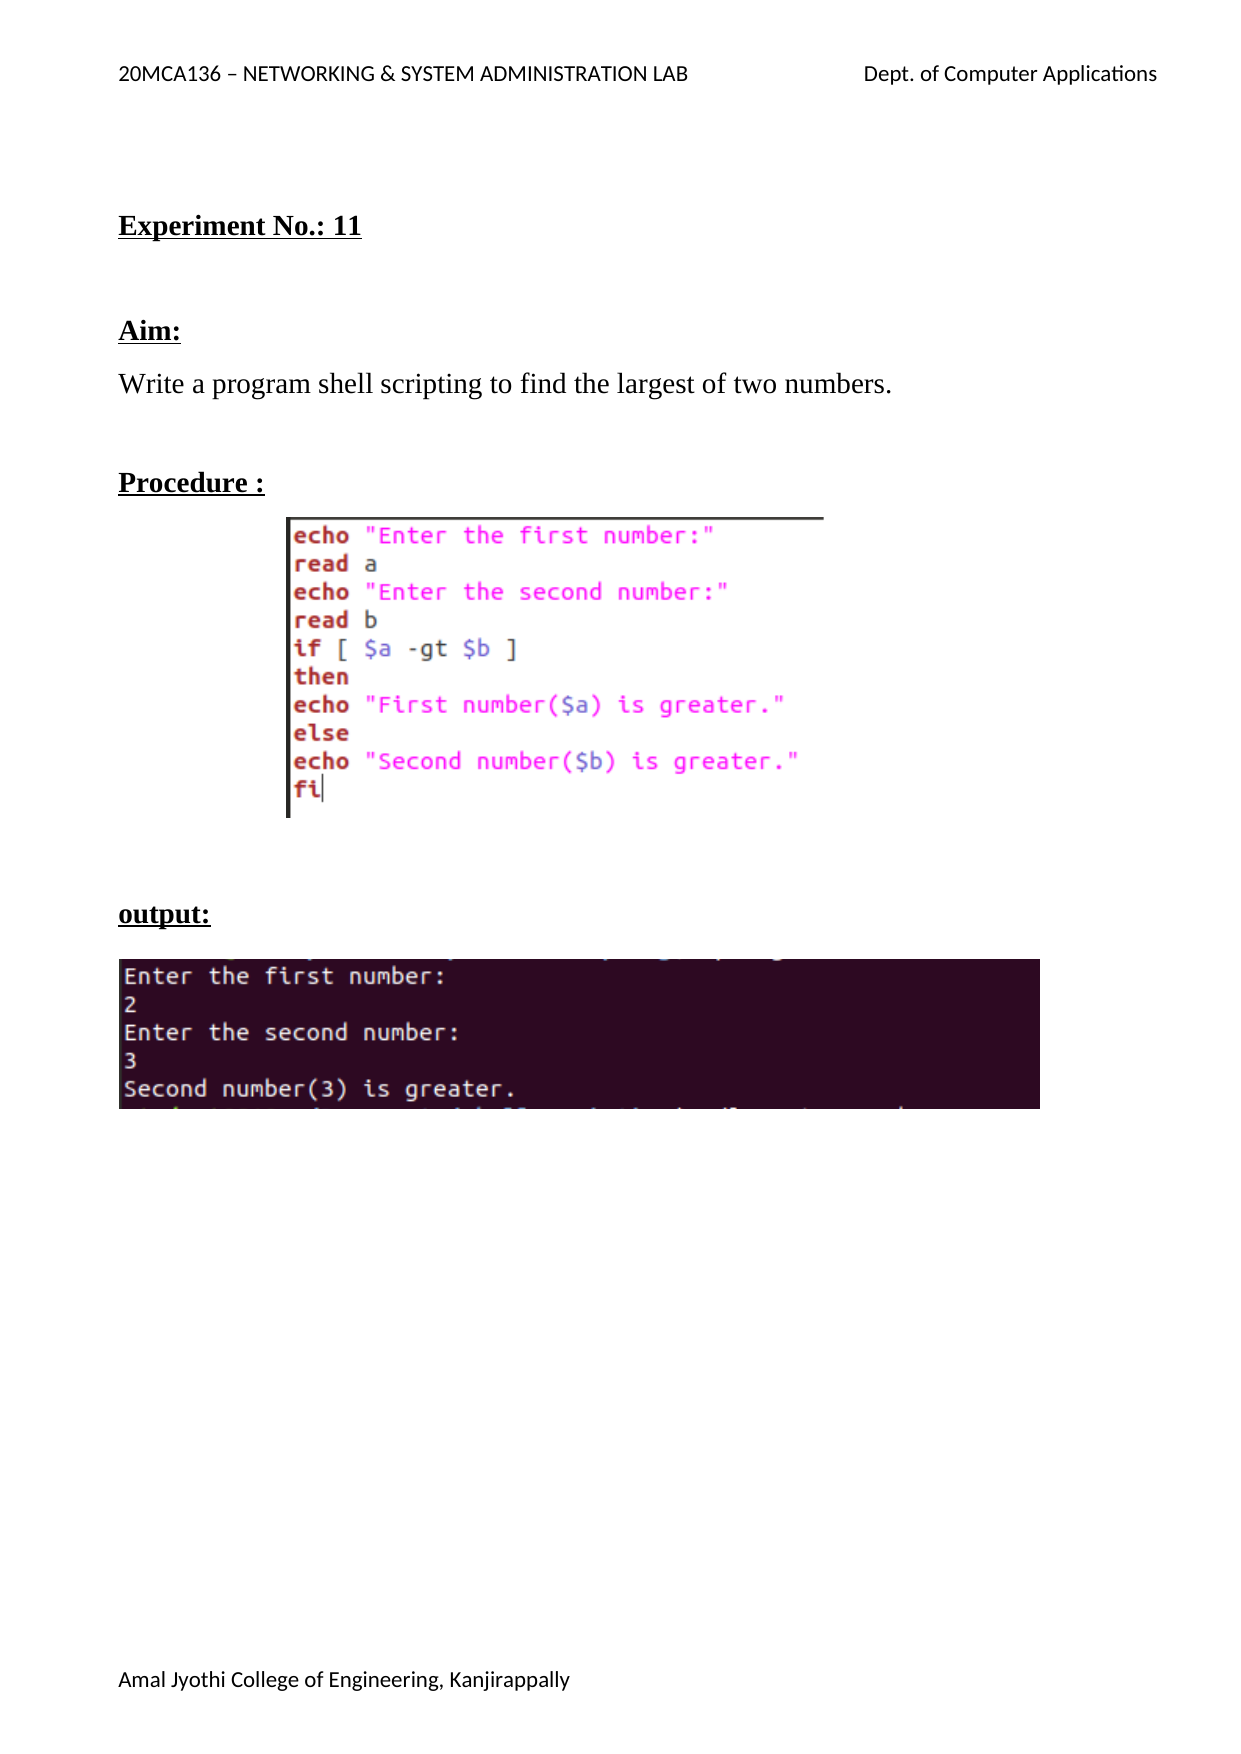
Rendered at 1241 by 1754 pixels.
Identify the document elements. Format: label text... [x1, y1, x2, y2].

text output: [118, 896, 1167, 929]
text Procedure : [118, 465, 1167, 498]
text Write a program shell scripting to find the largest of two numbers. [118, 366, 1167, 399]
text Experiment No.: 11 [118, 208, 1167, 242]
text Aim: [118, 313, 1167, 347]
